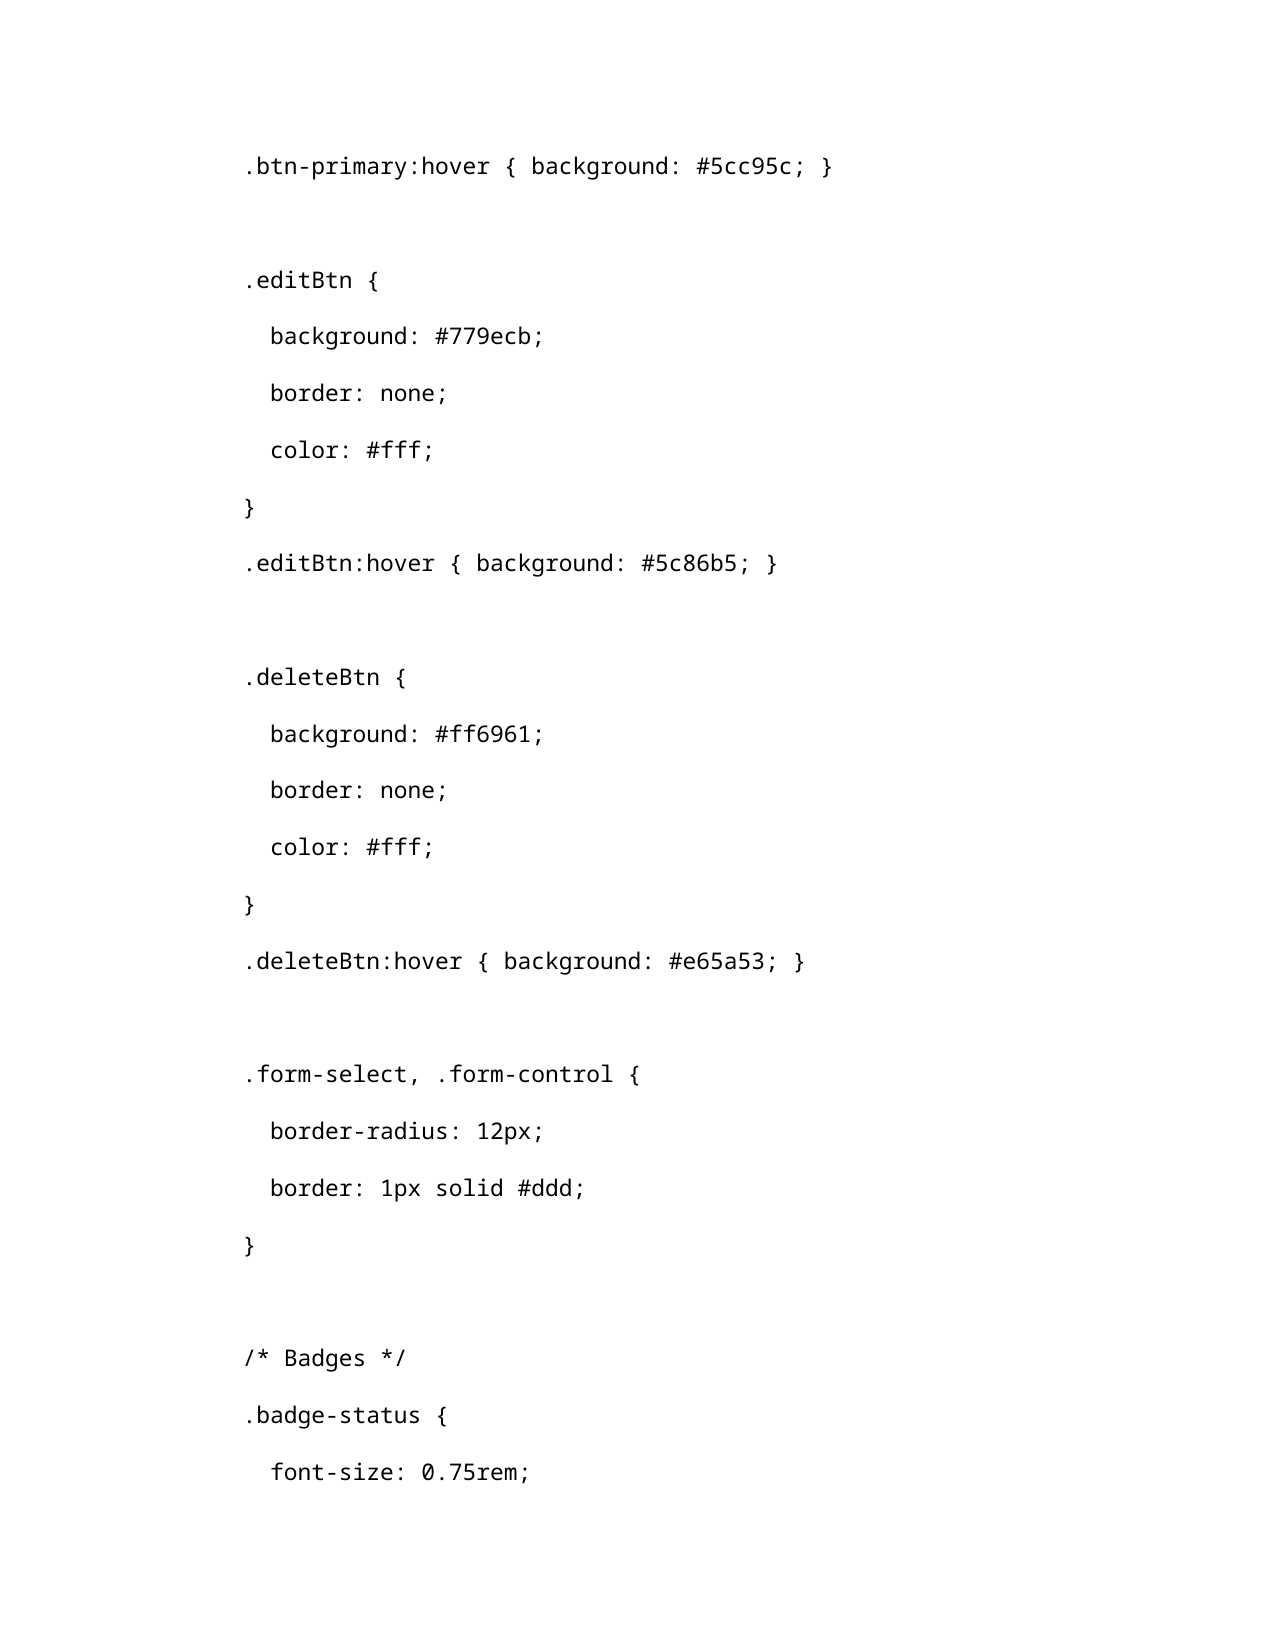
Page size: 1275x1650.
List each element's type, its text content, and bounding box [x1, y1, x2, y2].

text border: 1px solid #ddd; [187, 1172, 1087, 1203]
text } [187, 888, 1087, 919]
text color: #fff; [187, 434, 1087, 465]
text font-size: 0.75rem; [187, 1456, 1087, 1487]
text } [187, 1229, 1087, 1260]
text border: none; [187, 774, 1087, 806]
text .deleteBtn:hover { background: #e65a53; } [187, 945, 1087, 976]
text color: #fff; [187, 831, 1087, 862]
text .form-select, .form-control { [187, 1058, 1087, 1089]
text .editBtn { [187, 263, 1087, 295]
text .btn-primary:hover { background: #5cc95c; } [187, 150, 1087, 181]
text background: #ff6961; [187, 718, 1087, 749]
text .editBtn:hover { background: #5c86b5; } [187, 547, 1087, 579]
text border-radius: 12px; [187, 1115, 1087, 1146]
text /* Badges */ [187, 1342, 1087, 1373]
text .deleteBtn { [187, 661, 1087, 692]
text } [187, 491, 1087, 522]
text border: none; [187, 377, 1087, 408]
text .badge-status { [187, 1399, 1087, 1430]
text background: #779ecb; [187, 320, 1087, 352]
